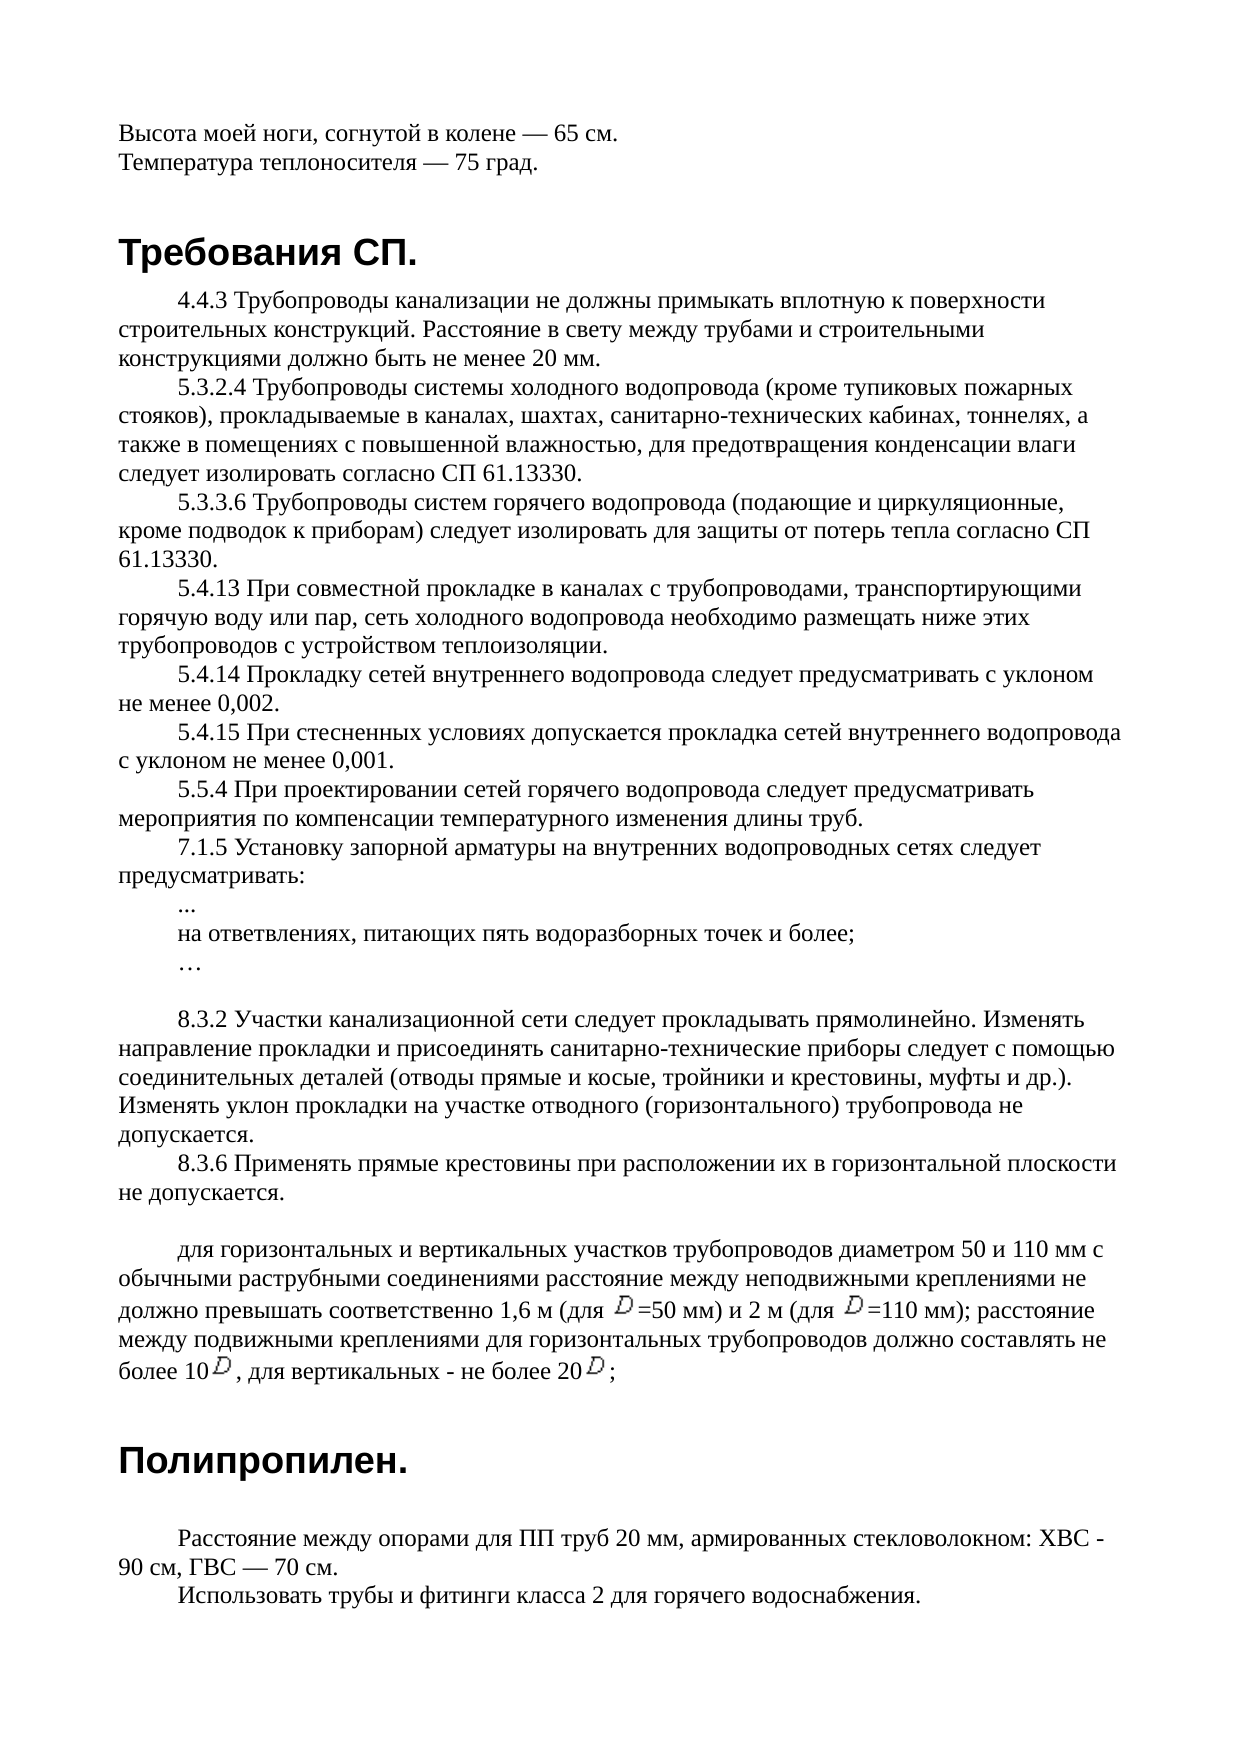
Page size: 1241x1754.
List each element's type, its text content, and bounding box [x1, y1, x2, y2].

text ... [118, 889, 1122, 918]
picture [582, 1352, 609, 1379]
text 5.4.14 Прокладку сетей внутреннего водопровода следует предусматривать с уклоном не менее 0,002. [118, 659, 1122, 717]
text Температура теплоносителя — 75 град. [118, 147, 1122, 176]
text 7.1.5 Установку запорной арматуры на внутренних водопроводных сетях следует предусматривать: [118, 832, 1122, 889]
text Полипропилен. [118, 1438, 1122, 1482]
text Расстояние между опорами для ПП труб 20 мм, армированных стекловолокном: ХВС - 90 см, ГВС — 70 см. [118, 1523, 1122, 1581]
picture [610, 1291, 638, 1319]
picture [840, 1291, 868, 1319]
text 5.3.3.6 Трубопроводы систем горячего водопровода (подающие и циркуляционные, кроме подводок к приборам) следует изолировать для защиты от потерь тепла согласно СП 61.13330. [118, 487, 1122, 573]
picture [208, 1352, 236, 1379]
text для горизонтальных и вертикальных участков трубопроводов диаметром 50 и 110 мм с обычными раструбными соединениями расстояние между неподвижными креплениями не должно превышать соответственно 1,6 м (для =50 мм) и 2 м (для =110 мм); расстояние между подвижными креплениями для горизонтальных трубопроводов должно составлять не более 10, для вертикальных - не более 20; [118, 1234, 1122, 1384]
text 8.3.2 Участки канализационной сети следует прокладывать прямолинейно. Изменять направление прокладки и присоединять санитарно-технические приборы следует с помощью соединительных деталей (отводы прямые и косые, тройники и крестовины, муфты и др.). Изменять уклон прокладки на участке отводного (горизонтального) трубопровода не допускается. [118, 1004, 1122, 1148]
text 5.4.15 При стесненных условиях допускается прокладка сетей внутреннего водопровода с уклоном не менее 0,001. [118, 717, 1122, 774]
text 5.4.13 При совместной прокладке в каналах с трубопроводами, транспортирующими горячую воду или пар, сеть холодного водопровода необходимо размещать ниже этих трубопроводов с устройством теплоизоляции. [118, 573, 1122, 659]
text 5.3.2.4 Трубопроводы системы холодного водопровода (кроме тупиковых пожарных стояков), прокладываемые в каналах, шахтах, санитарно-технических кабинах, тоннелях, а также в помещениях с повышенной влажностью, для предотвращения конденсации влаги следует изолировать согласно СП 61.13330. [118, 372, 1122, 487]
text Высота моей ноги, согнутой в колене — 65 см. [118, 118, 1122, 147]
text 5.5.4 При проектировании сетей горячего водопровода следует предусматривать мероприятия по компенсации температурного изменения длины труб. [118, 774, 1122, 832]
text Использовать трубы и фитинги класса 2 для горячего водоснабжения. [118, 1581, 1122, 1609]
text Требования СП. [118, 229, 1122, 273]
text 8.3.6 Применять прямые крестовины при расположении их в горизонтальной плоскости не допускается. [118, 1148, 1122, 1206]
text на ответвлениях, питающих пять водоразборных точек и более; [118, 918, 1122, 947]
text 4.4.3 Трубопроводы канализации не должны примыкать вплотную к поверхности строительных конструкций. Расстояние в свету между трубами и строительными конструкциями должно быть не менее 20 мм. [118, 286, 1122, 372]
text … [118, 947, 1122, 976]
